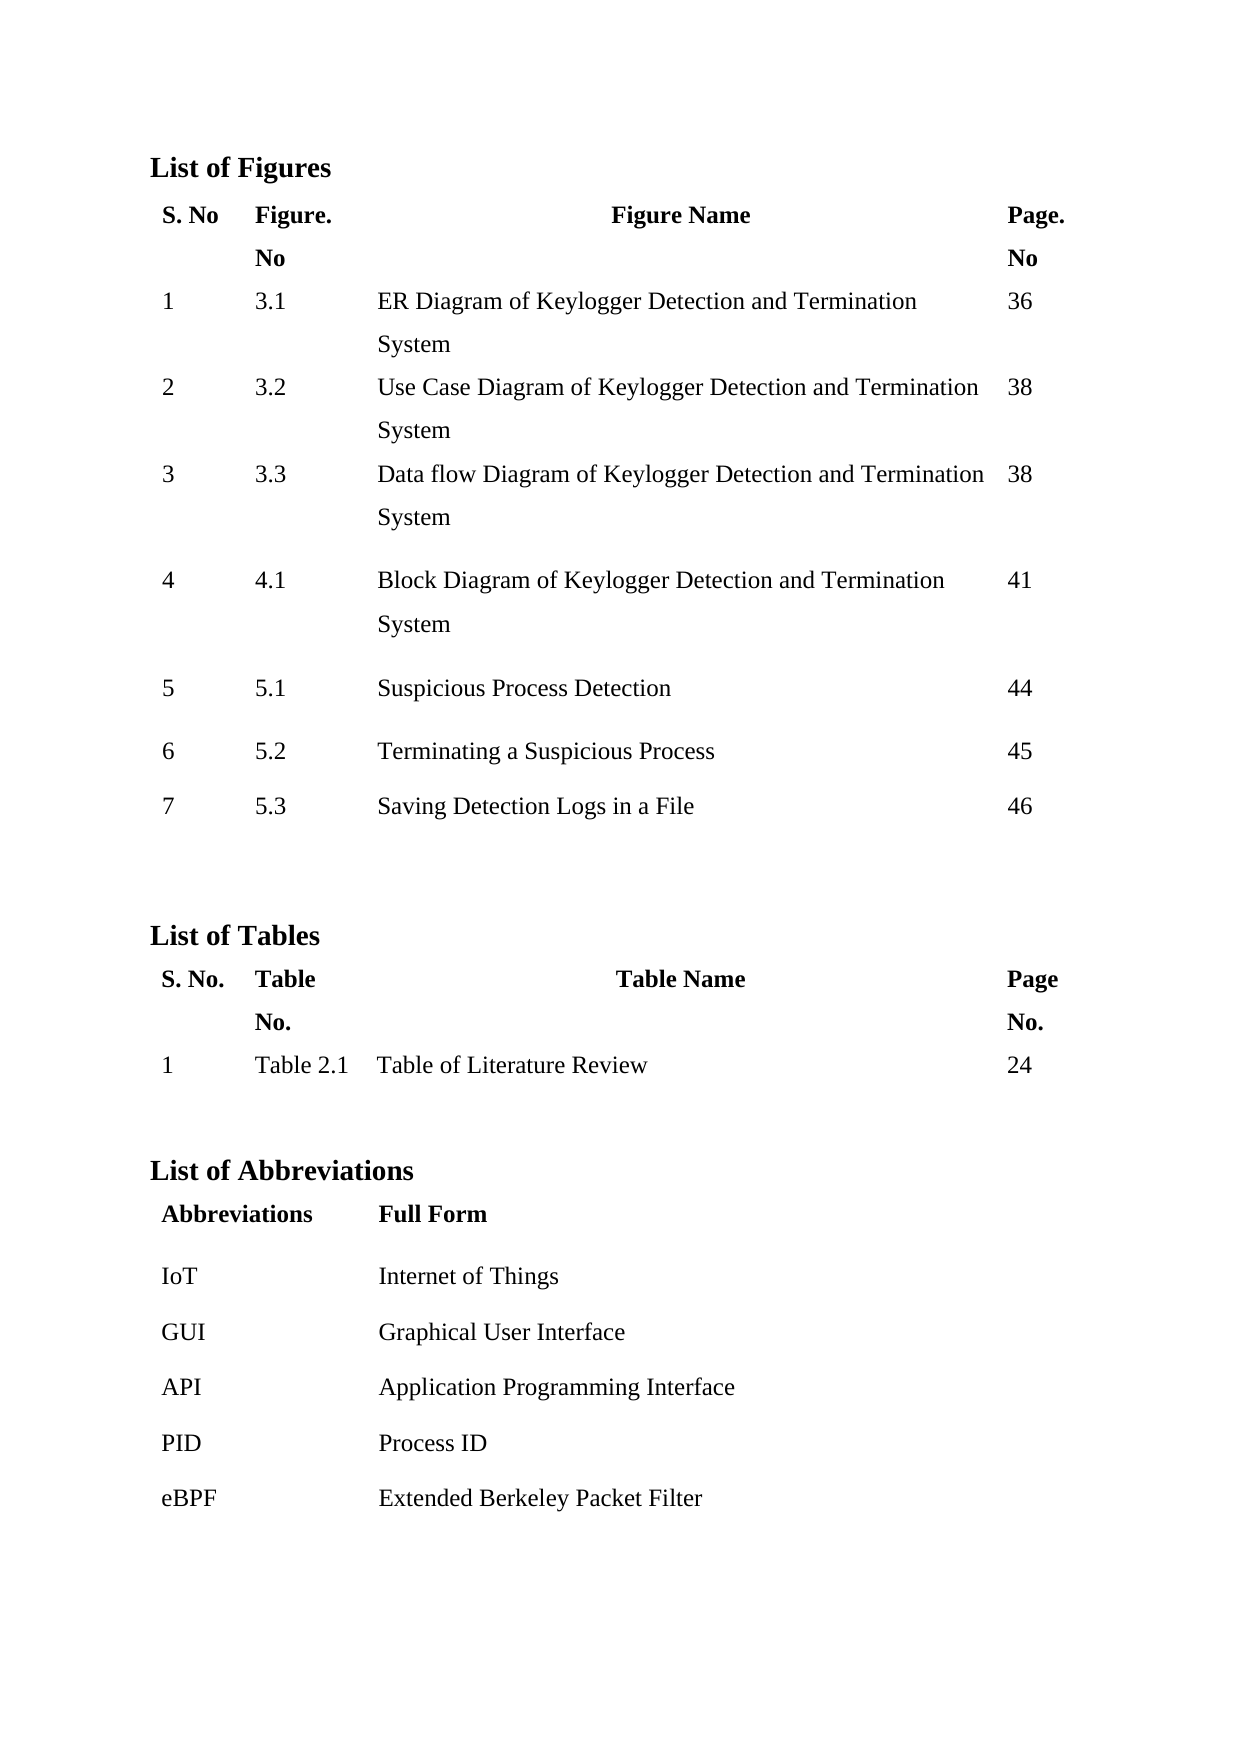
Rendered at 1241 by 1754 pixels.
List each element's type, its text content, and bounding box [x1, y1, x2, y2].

table_header Table Name [365, 964, 996, 1050]
table_header Abbreviations [150, 1199, 367, 1261]
table_header Table No. [243, 964, 365, 1050]
table_cell 3.3 [244, 459, 366, 566]
table_header S. No [151, 200, 244, 286]
table_cell Use Case Diagram of Keylogger Detection and Termination System [366, 373, 996, 459]
table_header Figure. No [244, 200, 366, 286]
table_cell 44 [996, 673, 1089, 736]
table_cell 38 [996, 373, 1089, 459]
table_cell Process ID [367, 1428, 1087, 1483]
table_cell Internet of Things [367, 1261, 1087, 1317]
table_cell 5 [151, 673, 244, 736]
table_cell Extended Berkeley Packet Filter [367, 1483, 1087, 1539]
text List of Tables [150, 918, 1091, 951]
table_cell Block Diagram of Keylogger Detection and Termination System [366, 566, 996, 673]
table_cell 3.1 [244, 286, 366, 372]
table_header Full Form [367, 1199, 1087, 1261]
table_cell IoT [150, 1261, 367, 1317]
table_cell Terminating a Suspicious Process [366, 736, 996, 791]
table_cell Graphical User Interface [367, 1317, 1087, 1372]
text List of Abbreviations [150, 1153, 1091, 1186]
table_cell PID [150, 1428, 367, 1483]
table_header Figure Name [366, 200, 996, 286]
table_cell 1 [150, 1050, 243, 1107]
table_header Page. No [996, 200, 1089, 286]
table_cell 4.1 [244, 566, 366, 673]
table_cell 6 [151, 736, 244, 791]
table_cell GUI [150, 1317, 367, 1372]
table_cell Table 2.1 [243, 1050, 365, 1107]
table_cell Application Programming Interface [367, 1372, 1087, 1428]
table_cell Suspicious Process Detection [366, 673, 996, 736]
table_cell 41 [996, 566, 1089, 673]
table_cell Table of Literature Review [365, 1050, 996, 1107]
table_header Page No. [996, 964, 1089, 1050]
table_cell 3 [151, 459, 244, 566]
table_cell 4 [151, 566, 244, 673]
table_cell 1 [151, 286, 244, 372]
table_cell 24 [996, 1050, 1089, 1107]
table_header S. No. [150, 964, 243, 1050]
table_cell 2 [151, 373, 244, 459]
table_cell ER Diagram of Keylogger Detection and Termination System [366, 286, 996, 372]
table_cell 5.2 [244, 736, 366, 791]
table_cell Data flow Diagram of Keylogger Detection and Termination System [366, 459, 996, 566]
table_cell 36 [996, 286, 1089, 372]
text List of Figures [150, 150, 1091, 183]
table_cell 7 [151, 791, 244, 855]
table_cell Saving Detection Logs in a File [366, 791, 996, 855]
table_cell 46 [996, 791, 1089, 855]
table_cell 38 [996, 459, 1089, 566]
table_cell 45 [996, 736, 1089, 791]
table_cell eBPF [150, 1483, 367, 1539]
table_cell 5.3 [244, 791, 366, 855]
table_cell API [150, 1372, 367, 1428]
table_cell 3.2 [244, 373, 366, 459]
table_cell 5.1 [244, 673, 366, 736]
